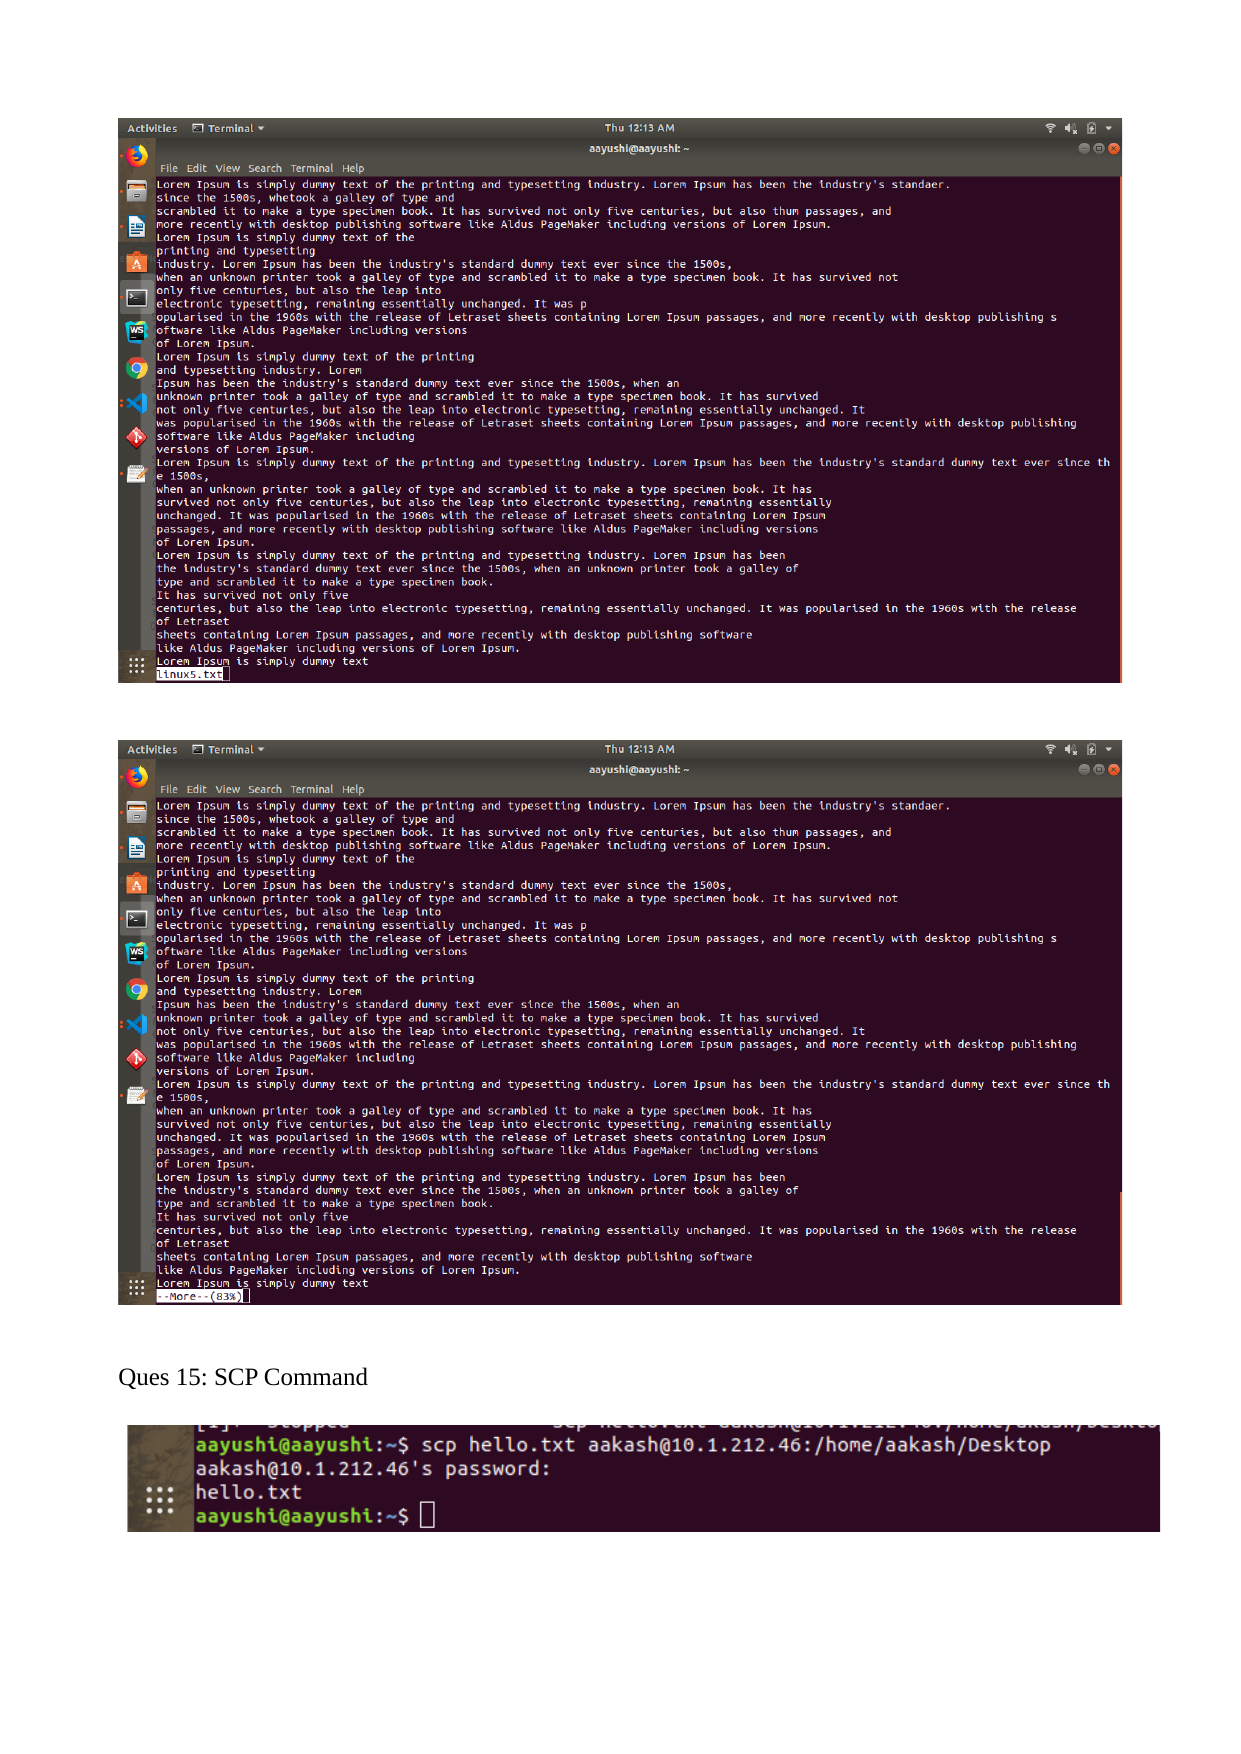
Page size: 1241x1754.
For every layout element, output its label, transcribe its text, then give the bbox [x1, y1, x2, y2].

text Ques 15: SCP Command [118, 1362, 1122, 1391]
picture [118, 740, 1123, 1305]
picture [118, 118, 1123, 683]
